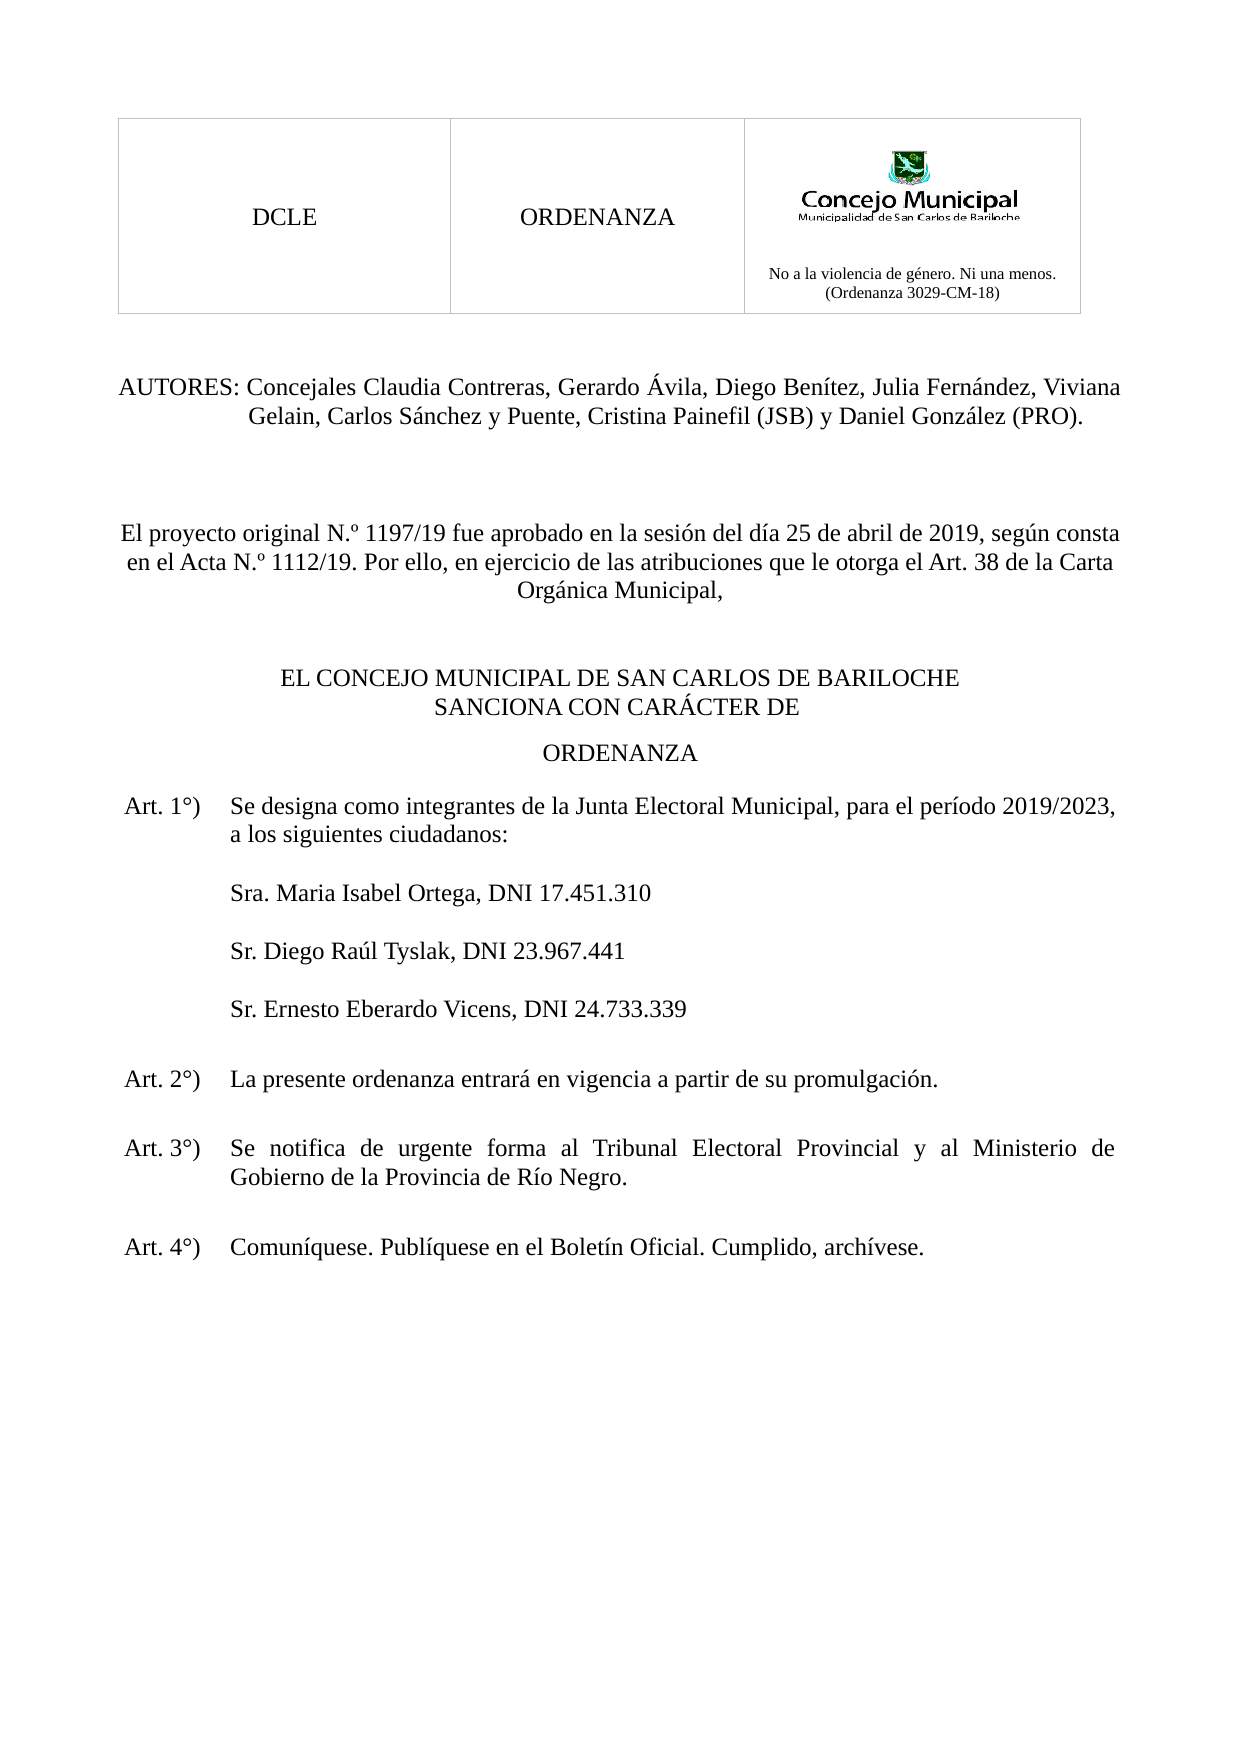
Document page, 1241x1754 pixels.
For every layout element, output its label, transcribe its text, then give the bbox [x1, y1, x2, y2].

table_header Art. 1°) [118, 785, 224, 1058]
table_cell Art. 4°) [118, 1226, 224, 1296]
table_cell Art. 2°) [118, 1058, 224, 1128]
text ORDENANZA [236, 738, 1004, 767]
text EL CONCEJO MUNICIPAL DE SAN CARLOS DE BARILOCHE SANCIONA CON CARÁCTER DE [236, 663, 1004, 721]
table_cell Comuníquese. Publíquese en el Boletín Oficial. Cumplido, archívese. [224, 1226, 1122, 1296]
text El proyecto original N.º 1197/19 fue aprobado en la sesión del día 25 de abril de 2019, según consta en el Acta N.º 1112/19. Por ello, en ejercicio de las atribuciones que le otorga el Art. 38 de la Carta Orgánica Municipal, [118, 518, 1122, 604]
table_cell Se notifica de urgente forma al Tribunal Electoral Provincial y al Ministerio de Gobierno de la Provincia de Río Negro. [224, 1128, 1122, 1226]
table_cell La presente ordenanza entrará en vigencia a partir de su promulgación. [224, 1058, 1122, 1128]
table_cell Art. 3°) [118, 1128, 224, 1226]
text AUTORES: Concejales Claudia Contreras, Gerardo Ávila, Diego Benítez, Julia Fernández, Viviana Gelain, Carlos Sánchez y Puente, Cristina Painefil (JSB) y Daniel González (PRO). [118, 372, 1122, 429]
table_header Se designa como integrantes de la Junta Electoral Municipal, para el período 2019/2023, a los siguientes ciudadanos: Sra. Maria Isabel Ortega, DNI 17.451.310 Sr. Diego Raúl Tyslak, DNI 23.967.441 Sr. Ernesto Eberardo Vicens, DNI 24.733.339 [224, 785, 1122, 1058]
